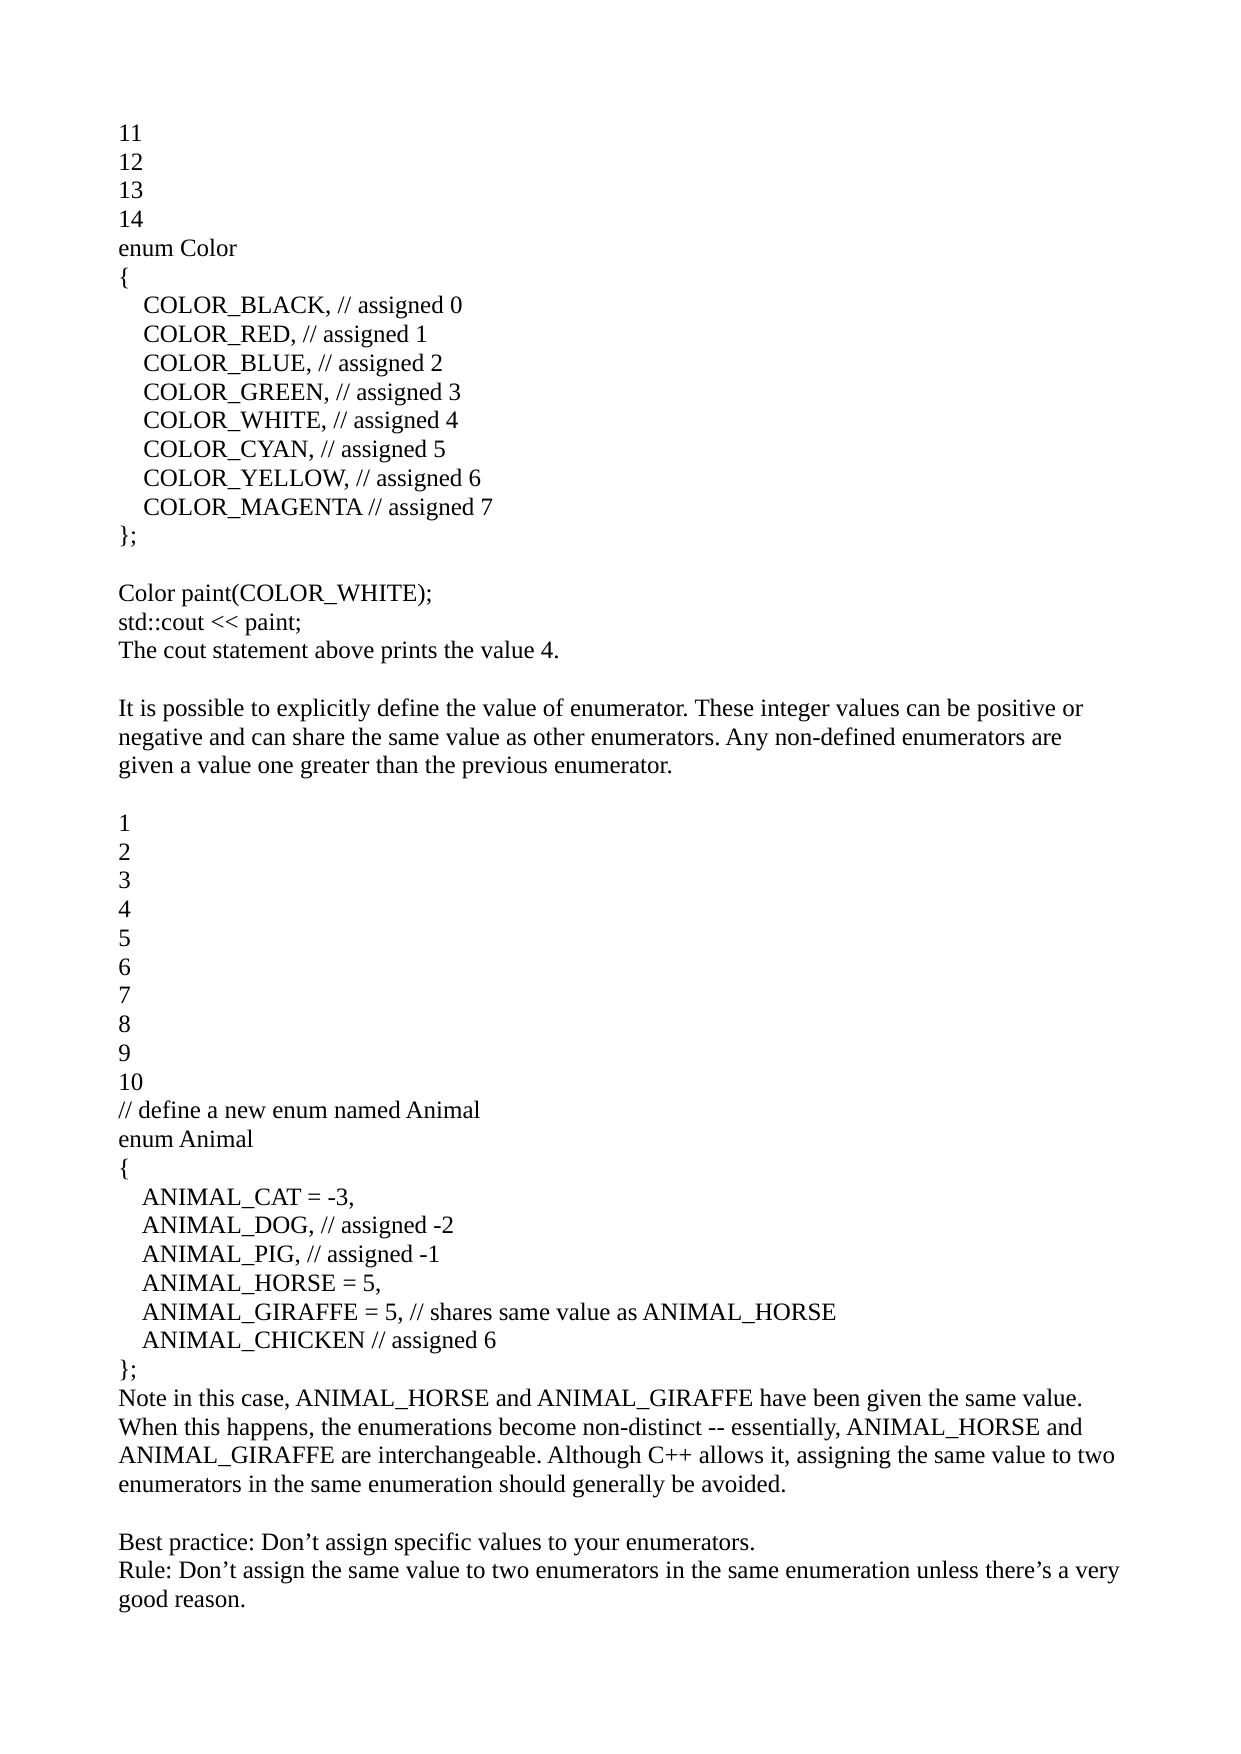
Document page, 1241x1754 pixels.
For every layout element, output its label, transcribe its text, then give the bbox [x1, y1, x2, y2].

text COLOR_YELLOW, // assigned 6 [118, 463, 1122, 492]
text 10 [118, 1067, 1122, 1096]
text 7 [118, 981, 1122, 1009]
text 3 [118, 866, 1122, 894]
text 11 [118, 118, 1122, 147]
text std::cout << paint; [118, 607, 1122, 636]
text 4 [118, 894, 1122, 923]
text 13 [118, 176, 1122, 204]
text ANIMAL_HORSE = 5, [118, 1268, 1122, 1297]
text ANIMAL_DOG, // assigned -2 [118, 1211, 1122, 1239]
text The cout statement above prints the value 4. [118, 636, 1122, 664]
text COLOR_GREEN, // assigned 3 [118, 377, 1122, 406]
text 1 [118, 808, 1122, 837]
text enum Color [118, 233, 1122, 262]
text Best practice: Don’t assign specific values to your enumerators. [118, 1527, 1122, 1556]
text COLOR_CYAN, // assigned 5 [118, 434, 1122, 463]
text COLOR_BLACK, // assigned 0 [118, 291, 1122, 319]
text 8 [118, 1009, 1122, 1038]
text COLOR_BLUE, // assigned 2 [118, 348, 1122, 377]
text { [118, 262, 1122, 291]
text enum Animal [118, 1124, 1122, 1153]
text ANIMAL_CHICKEN // assigned 6 [118, 1326, 1122, 1354]
text ANIMAL_GIRAFFE = 5, // shares same value as ANIMAL_HORSE [118, 1297, 1122, 1326]
text 6 [118, 952, 1122, 981]
text ANIMAL_PIG, // assigned -1 [118, 1239, 1122, 1268]
text 5 [118, 923, 1122, 952]
text 9 [118, 1038, 1122, 1067]
text ANIMAL_CAT = -3, [118, 1182, 1122, 1211]
text It is possible to explicitly define the value of enumerator. These integer values can be positive or negative and can share the same value as other enumerators. Any non-defined enumerators are given a value one greater than the previous enumerator. [118, 693, 1122, 779]
text Note in this case, ANIMAL_HORSE and ANIMAL_GIRAFFE have been given the same value. When this happens, the enumerations become non-distinct -- essentially, ANIMAL_HORSE and ANIMAL_GIRAFFE are interchangeable. Although C++ allows it, assigning the same value to two enumerators in the same enumeration should generally be avoided. [118, 1383, 1122, 1498]
text COLOR_RED, // assigned 1 [118, 319, 1122, 348]
text COLOR_WHITE, // assigned 4 [118, 406, 1122, 434]
text // define a new enum named Animal [118, 1096, 1122, 1124]
text Color paint(COLOR_WHITE); [118, 578, 1122, 607]
text 14 [118, 204, 1122, 233]
text Rule: Don’t assign the same value to two enumerators in the same enumeration unless there’s a very good reason. [118, 1556, 1122, 1613]
text COLOR_MAGENTA // assigned 7 [118, 492, 1122, 521]
text }; [118, 521, 1122, 549]
text 2 [118, 837, 1122, 866]
text { [118, 1153, 1122, 1182]
text 12 [118, 147, 1122, 176]
text }; [118, 1354, 1122, 1383]
